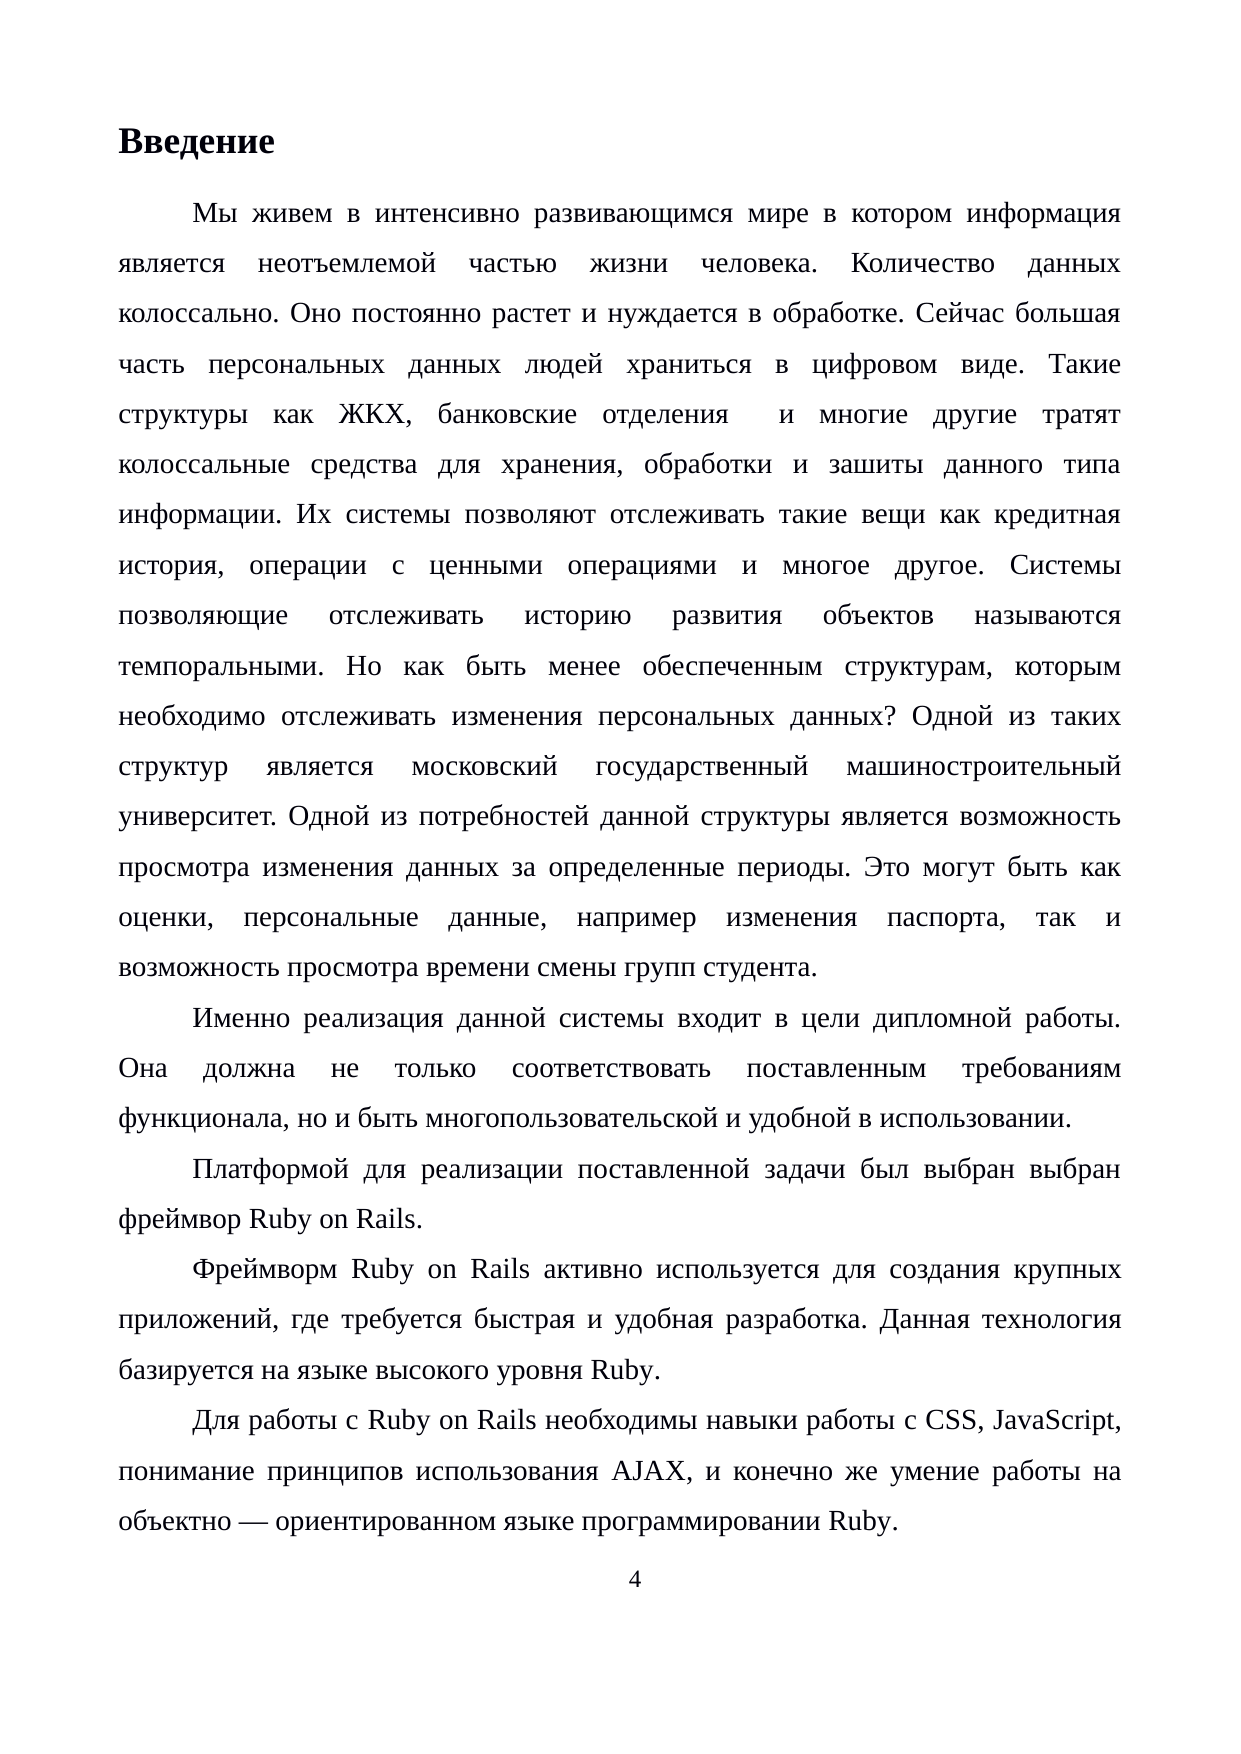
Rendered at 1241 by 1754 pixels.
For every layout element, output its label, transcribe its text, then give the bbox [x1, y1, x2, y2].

text Фреймворм Ruby on Rails активно используется для создания крупных приложений, где требуется быстрая и удобная разработка. Данная технология базируется на языке высокого уровня Ruby. [118, 1251, 1122, 1386]
text Платформой для реализации поставленной задачи был выбран выбран фреймвор Ruby on Rails. [118, 1151, 1122, 1234]
text Именно реализация данной системы входит в цели дипломной работы. Она должна не только соответствовать поставленным требованиям функционала, но и быть многопользовательской и удобной в использовании. [118, 1000, 1122, 1134]
text Для работы с Ruby on Rails необходимы навыки работы c CSS, JavaScript, понимание принципов использования AJAX, и конечно же умение работы на объектно — ориентированном языке программировании Ruby. [118, 1402, 1122, 1536]
text Введение [118, 118, 1122, 161]
text Мы живем в интенсивно развивающимся мире в котором информация является неотъемлемой частью жизни человека. Количество данных колоссально. Оно постоянно растет и нуждается в обработке. Сейчас большая часть персональных данных людей храниться в цифровом виде. Такие структуры как ЖКХ, банковские отделения и многие другие тратят колоссальные средства для хранения, обработки и зашиты данного типа информации. Их системы позволяют отслеживать такие вещи как кредитная история, операции с ценными операциями и многое другое. Системы позволяющие отслеживать историю развития объектов называются темпоральными. Но как быть менее обеспеченным структурам, которым необходимо отслеживать изменения персональных данных? Одной из таких структур является московский государственный машиностроительный университет. Одной из потребностей данной структуры является возможность просмотра изменения данных за определенные периоды. Это могут быть как оценки, персональные данные, например изменения паспорта, так и возможность просмотра времени смены групп студента. [118, 195, 1122, 983]
